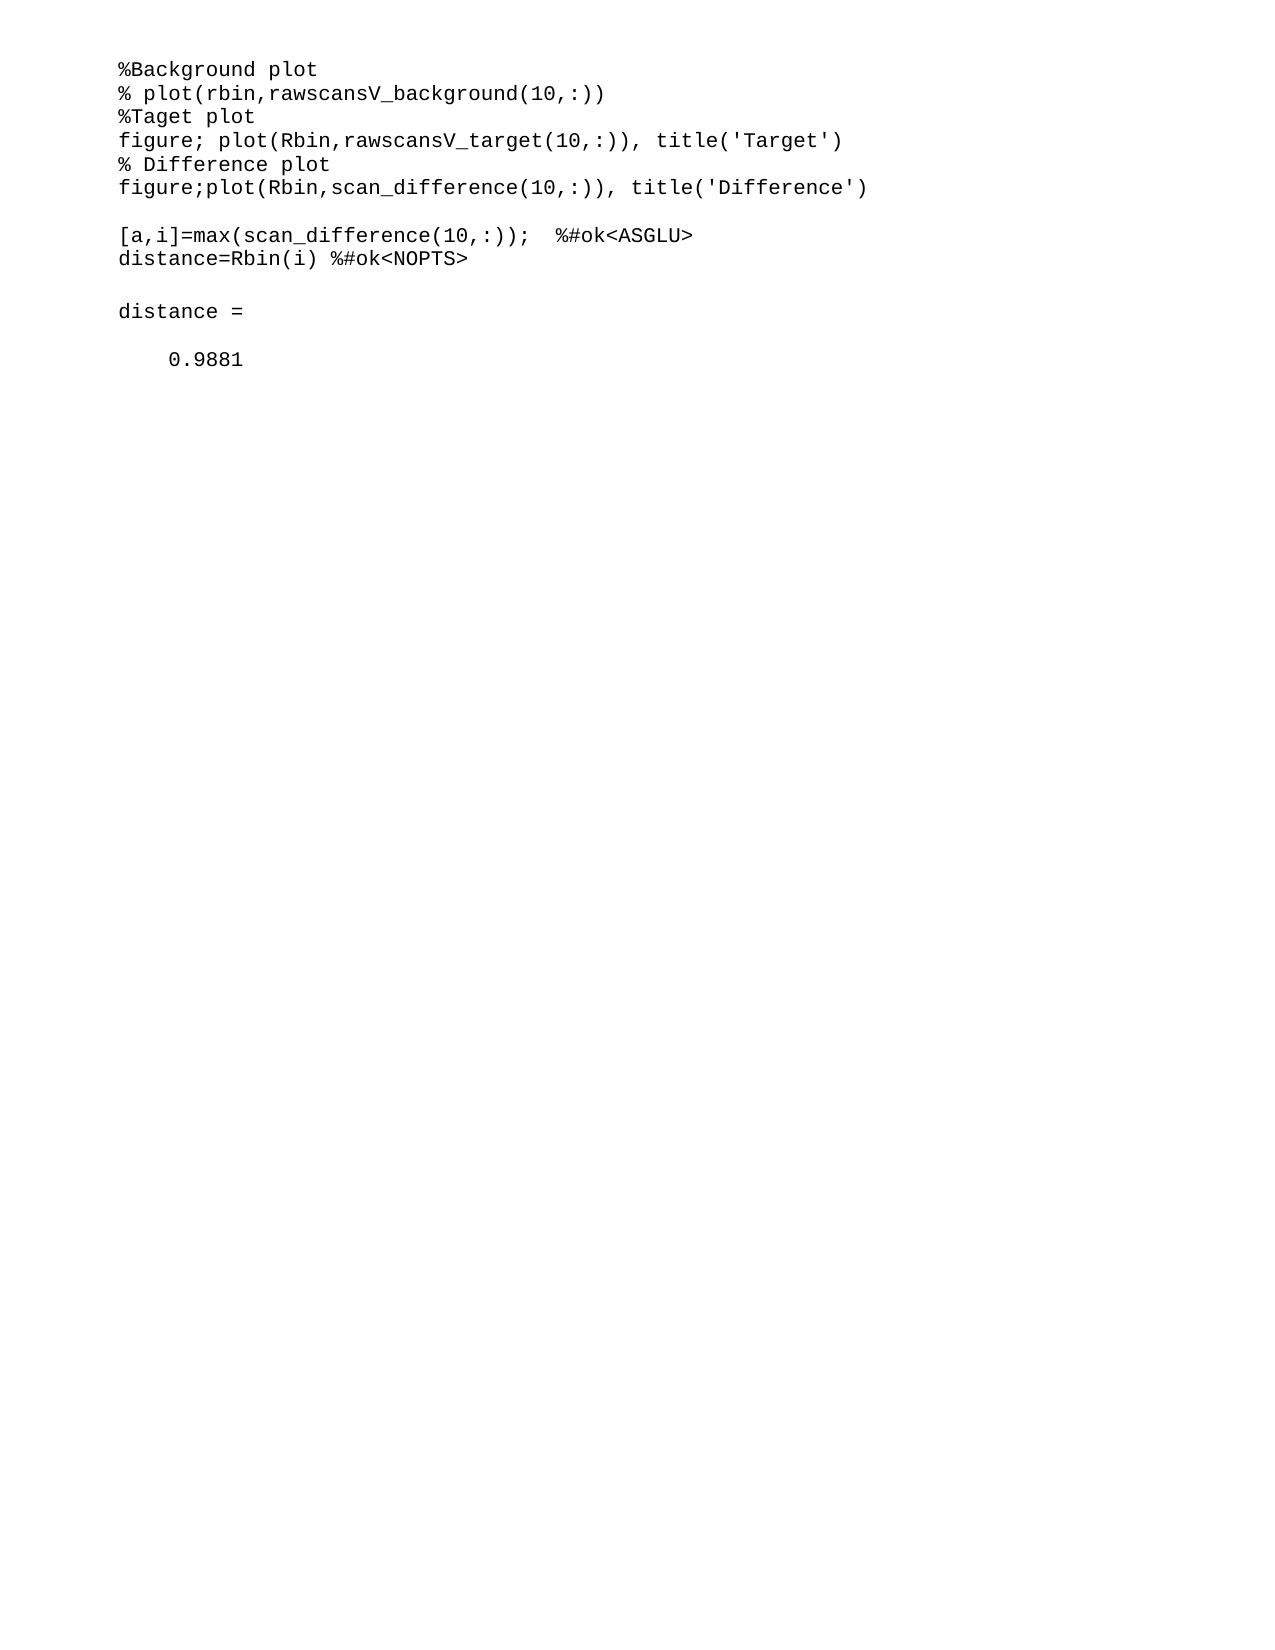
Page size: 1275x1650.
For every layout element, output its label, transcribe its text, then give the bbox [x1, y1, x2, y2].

text [a,i]=max(scan_difference(10,:)); %#ok<ASGLU> [118, 224, 1216, 248]
text % Difference plot [118, 154, 1216, 177]
text %Taget plot [118, 106, 1216, 130]
text figure;plot(Rbin,scan_difference(10,:)), title('Difference') [118, 177, 1216, 201]
text %Background plot [118, 59, 1216, 83]
text distance = [118, 301, 1216, 325]
text figure; plot(Rbin,rawscansV_target(10,:)), title('Target') [118, 130, 1216, 154]
text distance=Rbin(i) %#ok<NOPTS> [118, 248, 1216, 272]
text % plot(rbin,rawscansV_background(10,:)) [118, 83, 1216, 106]
text 0.9881 [118, 349, 1216, 372]
